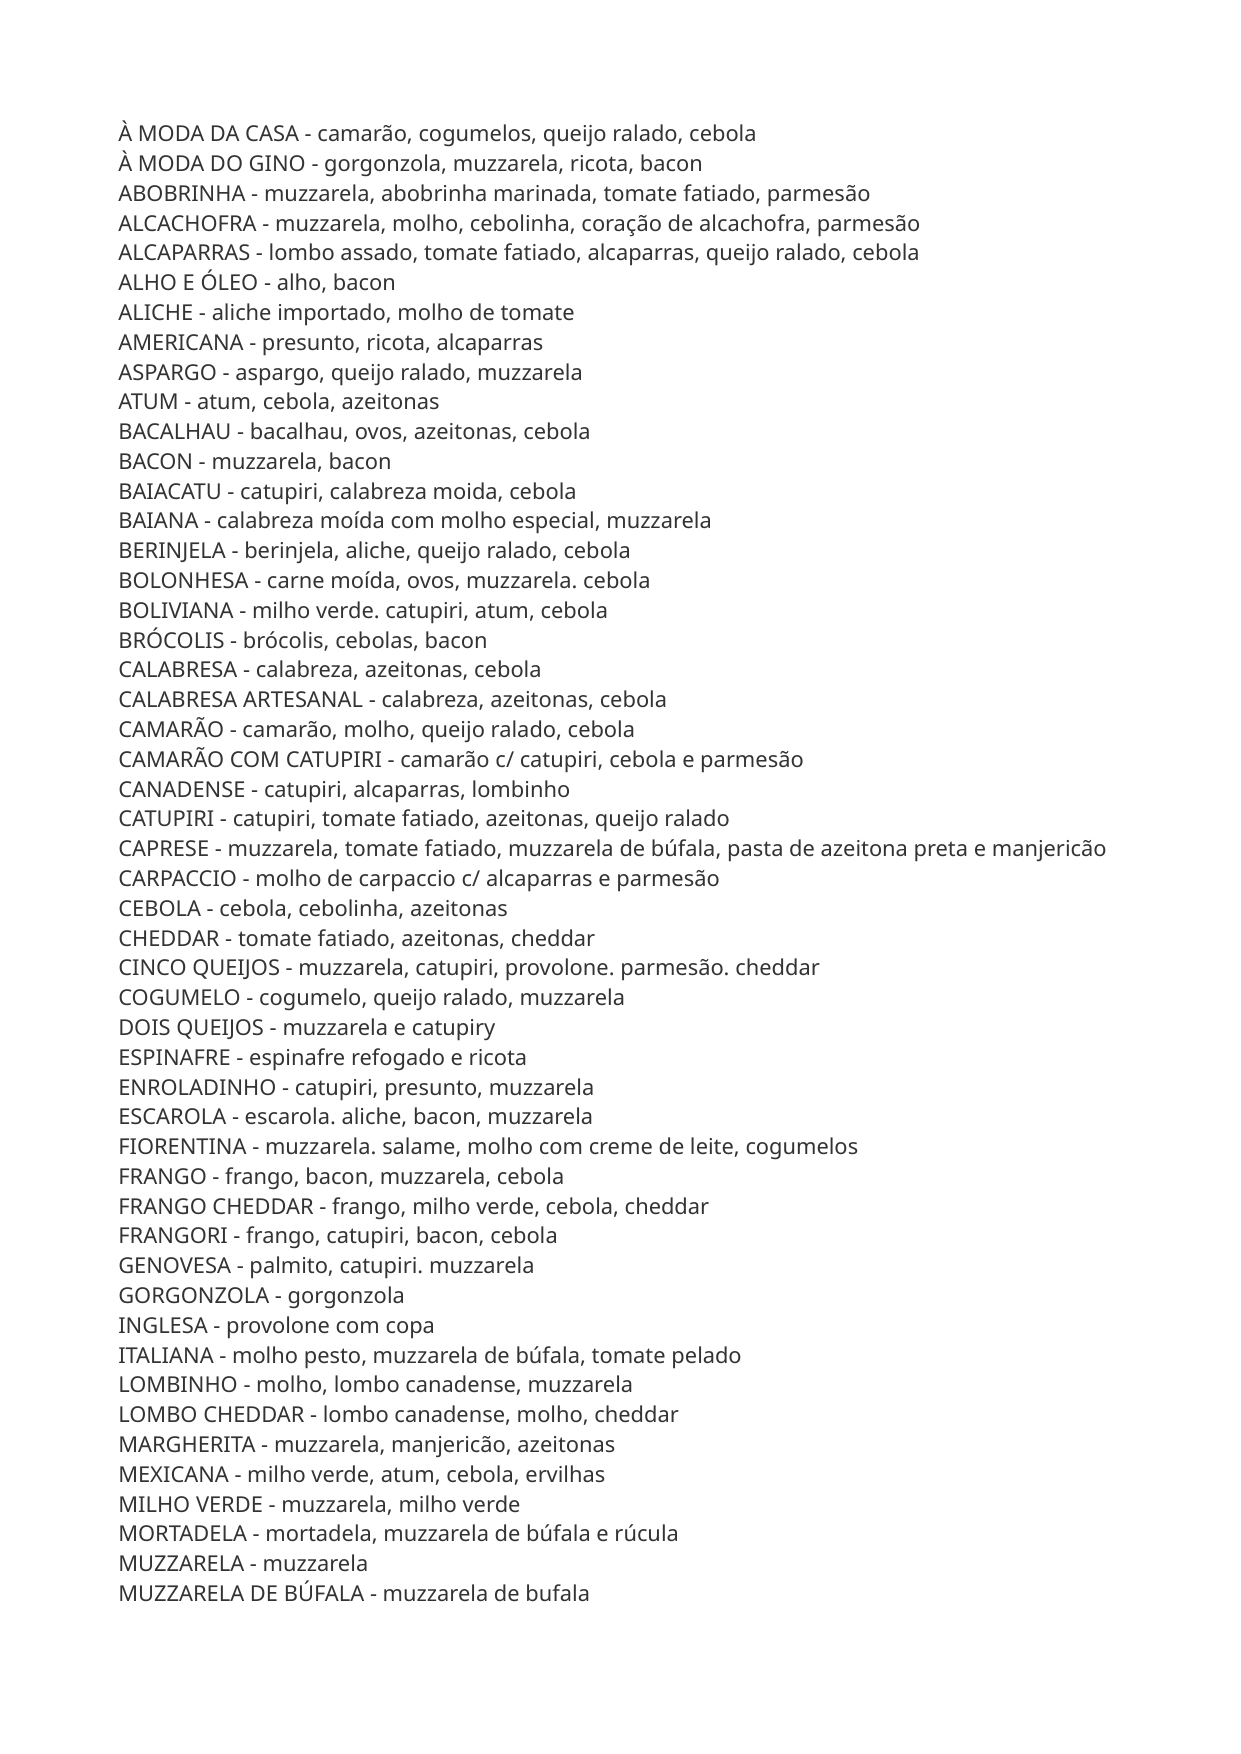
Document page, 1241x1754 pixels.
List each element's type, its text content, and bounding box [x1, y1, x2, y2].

text À MODA DA CASA - camarão, cogumelos, queijo ralado, cebola À MODA DO GINO - gorgonzola, muzzarela, ricota, bacon ABOBRINHA - muzzarela, abobrinha marinada, tomate fatiado, parmesão ALCACHOFRA - muzzarela, molho, cebolinha, coração de alcachofra, parmesão ALCAPARRAS - lombo assado, tomate fatiado, alcaparras, queijo ralado, cebola ALHO E ÓLEO - alho, bacon ALICHE - aliche importado, molho de tomate AMERICANA - presunto, ricota, alcaparras ASPARGO - aspargo, queijo ralado, muzzarela ATUM - atum, cebola, azeitonas BACALHAU - bacalhau, ovos, azeitonas, cebola BACON - muzzarela, bacon BAIACATU - catupiri, calabreza moida, cebola BAIANA - calabreza moída com molho especial, muzzarela BERINJELA - berinjela, aliche, queijo ralado, cebola BOLONHESA - carne moída, ovos, muzzarela. cebola BOLIVIANA - milho verde. catupiri, atum, cebola BRÓCOLIS - brócolis, cebolas, bacon CALABRESA - calabreza, azeitonas, cebola CALABRESA ARTESANAL - calabreza, azeitonas, cebola CAMARÃO - camarão, molho, queijo ralado, cebola CAMARÃO COM CATUPIRI - camarão c/ catupiri, cebola e parmesão CANADENSE - catupiri, alcaparras, lombinho CATUPIRI - catupiri, tomate fatiado, azeitonas, queijo ralado CAPRESE - muzzarela, tomate fatiado, muzzarela de búfala, pasta de azeitona preta e manjericão CARPACCIO - molho de carpaccio c/ alcaparras e parmesão CEBOLA - cebola, cebolinha, azeitonas CHEDDAR - tomate fatiado, azeitonas, cheddar CINCO QUEIJOS - muzzarela, catupiri, provolone. parmesão. cheddar COGUMELO - cogumelo, queijo ralado, muzzarela DOIS QUEIJOS - muzzarela e catupiry ESPINAFRE - espinafre refogado e ricota ENROLADINHO - catupiri, presunto, muzzarela ESCAROLA - escarola. aliche, bacon, muzzarela FIORENTINA - muzzarela. salame, molho com creme de leite, cogumelos FRANGO - frango, bacon, muzzarela, cebola FRANGO CHEDDAR - frango, milho verde, cebola, cheddar FRANGORI - frango, catupiri, bacon, cebola GENOVESA - palmito, catupiri. muzzarela GORGONZOLA - gorgonzola INGLESA - provolone com copa ITALIANA - molho pesto, muzzarela de búfala, tomate pelado LOMBINHO - molho, lombo canadense, muzzarela LOMBO CHEDDAR - lombo canadense, molho, cheddar MARGHERITA - muzzarela, manjericão, azeitonas MEXICANA - milho verde, atum, cebola, ervilhas MILHO VERDE - muzzarela, milho verde MORTADELA - mortadela, muzzarela de búfala e rúcula MUZZARELA - muzzarela MUZZARELA DE BÚFALA - muzzarela de bufala [118, 118, 1122, 1608]
